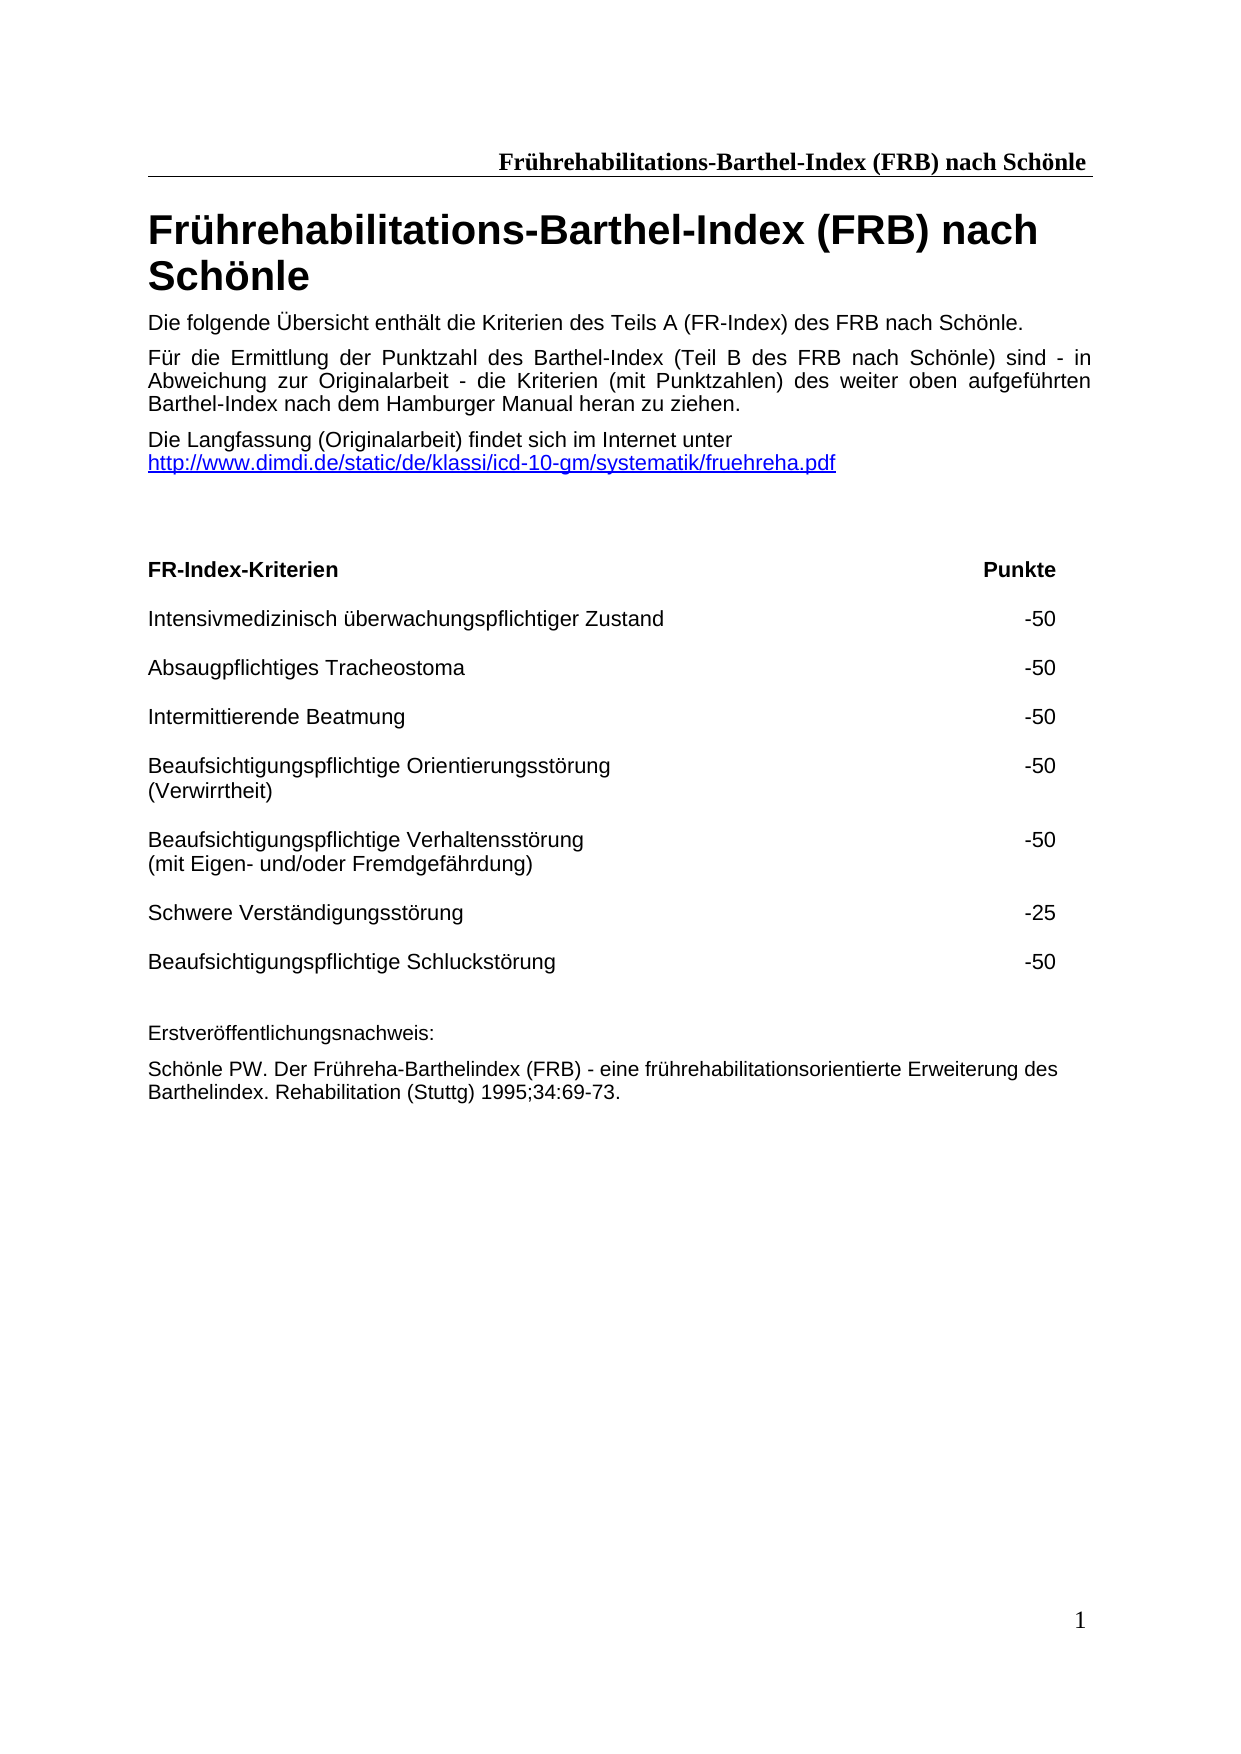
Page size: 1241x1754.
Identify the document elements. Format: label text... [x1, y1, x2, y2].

text Erstveröffentlichungsnachweis: [148, 1022, 1093, 1045]
table_header Punkte [960, 558, 1063, 582]
table_cell Beaufsichtigungspflichtige Verhaltensstörung (mit Eigen- und/oder Fremdgefährdung) [140, 827, 960, 876]
table_cell -25 [960, 901, 1063, 925]
table_cell Intermittierende Beatmung [140, 705, 960, 729]
table_cell [960, 803, 1063, 827]
subtitle Frührehabilitations-Barthel-Index (FRB) nach Schönle [148, 207, 1093, 300]
text Für die Ermittlung der Punktzahl des Barthel-Index (Teil B des FRB nach Schönle) sind - in Abweichung zur Originalarbeit - die Kriterien (mit Punktzahlen) des weiter oben aufgeführten Barthel-Index nach dem Hamburger Manual heran zu ziehen. [148, 347, 1093, 416]
table_cell Intensivmedizinisch überwachungspflichtiger Zustand [140, 607, 960, 631]
table_cell -50 [960, 607, 1063, 631]
table_cell [960, 680, 1063, 705]
table_cell [140, 583, 960, 607]
table_cell Absaugpflichtiges Tracheostoma [140, 656, 960, 680]
text Schönle PW. Der Frühreha-Barthelindex (FRB) - eine frührehabilitationsorientierte Erweiterung des Barthelindex. Rehabilitation (Stuttg) 1995;34:69-73. [148, 1057, 1093, 1104]
table_cell [960, 583, 1063, 607]
table_cell [140, 680, 960, 705]
table_cell Beaufsichtigungspflichtige Schluckstörung [140, 950, 960, 974]
table_cell [960, 876, 1063, 901]
table_cell Schwere Verständigungsstörung [140, 901, 960, 925]
text Die Langfassung (Originalarbeit) findet sich im Internet unter http://www.dimdi.de/static/de/klassi/icd-10-gm/systematik/fruehreha.pdf [148, 429, 1093, 474]
table_cell [140, 876, 960, 901]
table_cell [960, 729, 1063, 754]
table_cell [140, 631, 960, 656]
table_cell -50 [960, 656, 1063, 680]
table_cell -50 [960, 754, 1063, 803]
table_cell [960, 631, 1063, 656]
table_cell -50 [960, 950, 1063, 974]
table_cell Beaufsichtigungspflichtige Orientierungsstörung (Verwirrtheit) [140, 754, 960, 803]
table_cell -50 [960, 705, 1063, 729]
table_cell [140, 803, 960, 827]
table_cell [140, 925, 960, 949]
table_header FR-Index-Kriterien [140, 558, 960, 582]
text Die folgende Übersicht enthält die Kriterien des Teils A (FR-Index) des FRB nach Schönle. [148, 312, 1093, 335]
table_cell [140, 729, 960, 754]
table_cell [960, 925, 1063, 949]
table_cell -50 [960, 827, 1063, 876]
